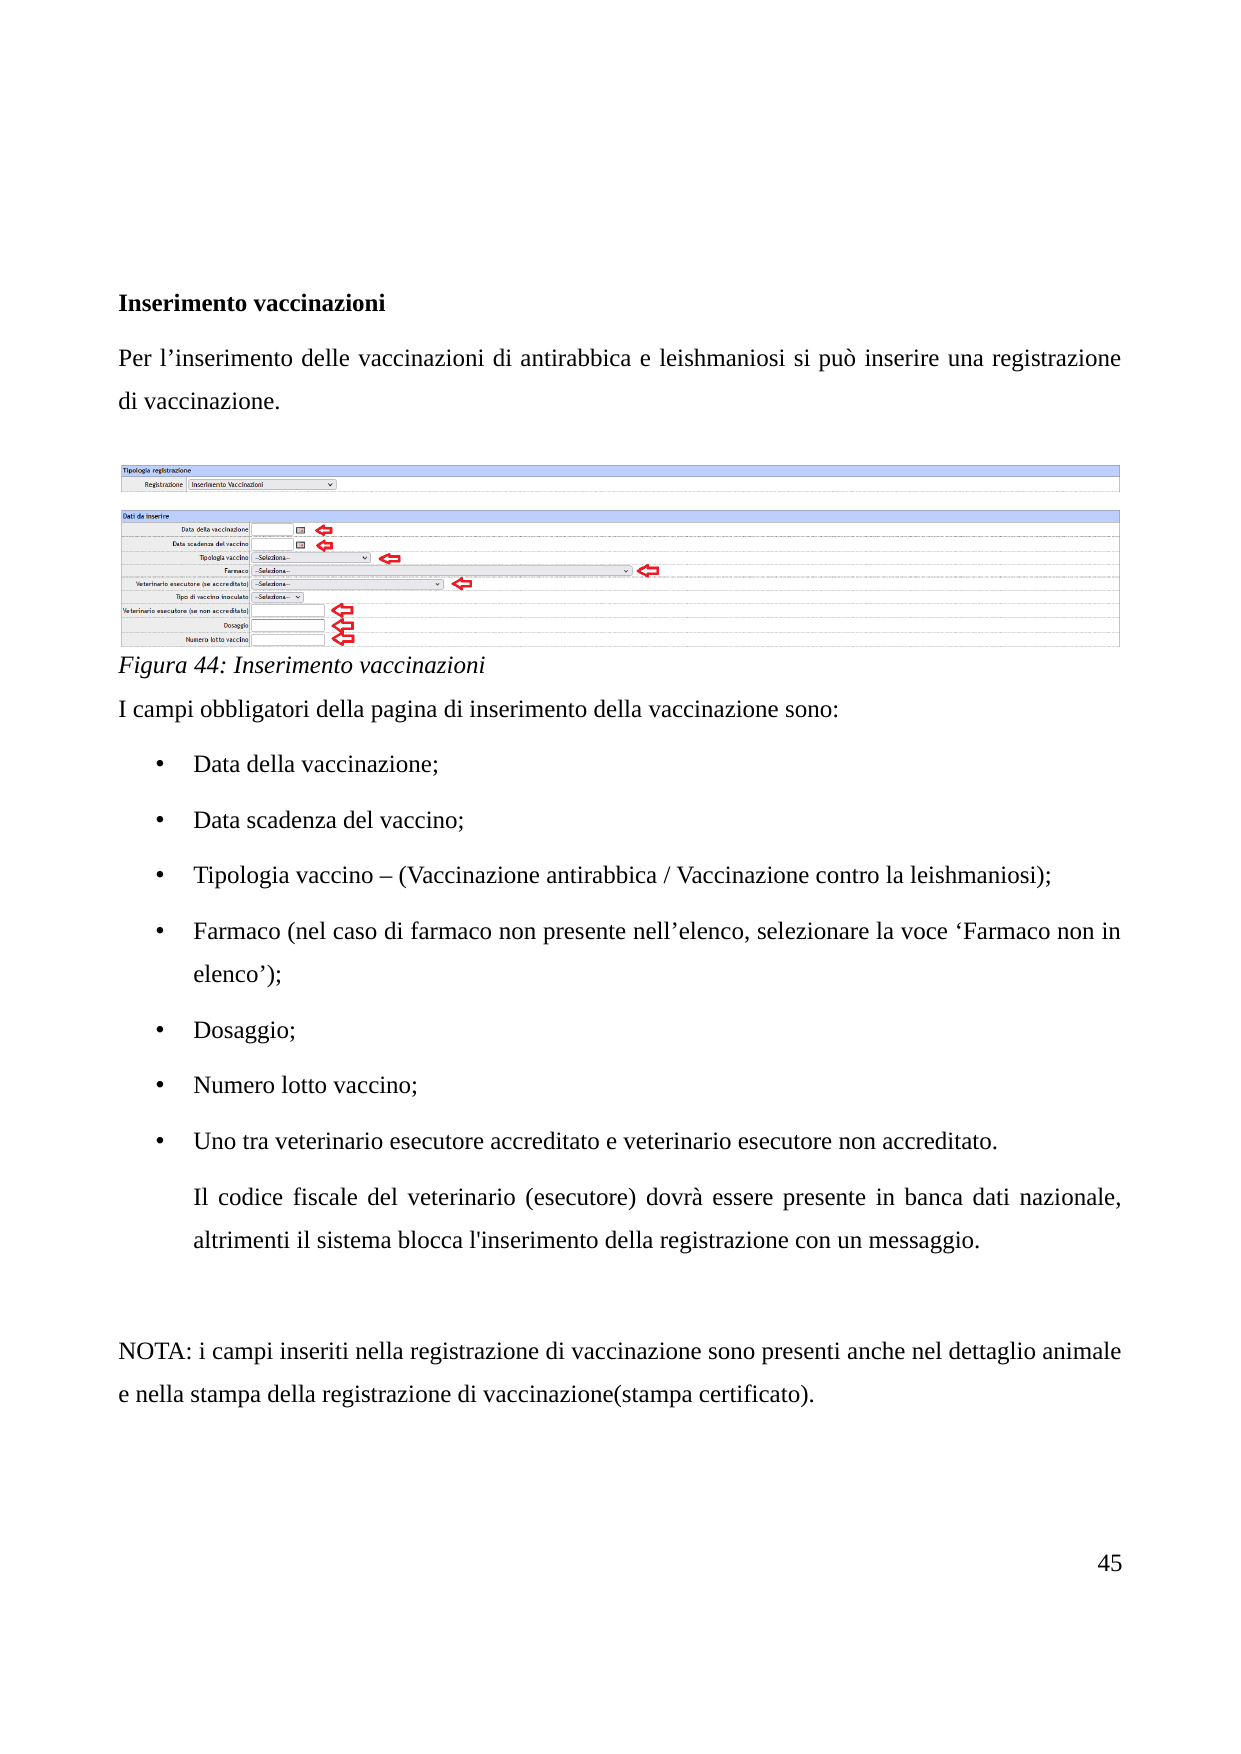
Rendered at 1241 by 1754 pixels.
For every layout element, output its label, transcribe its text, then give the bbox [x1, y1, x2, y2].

list Il codice fiscale del veterinario (esecutore) dovrà essere presente in banca dati nazionale, altrimenti il sistema blocca l'inserimento della registrazione con un messaggio. [156, 1182, 1122, 1254]
list Data scadenza del vaccino; [156, 805, 1122, 834]
text NOTA: i campi inseriti nella registrazione di vaccinazione sono presenti anche nel dettaglio animale e nella stampa della registrazione di vaccinazione(stampa certificato). [118, 1336, 1122, 1408]
list Dosaggio; [156, 1015, 1122, 1044]
text [118, 442, 1122, 454]
text I campi obbligatori della pagina di inserimento della vaccinazione sono: [118, 679, 1122, 722]
list Data della vaccinazione; [156, 749, 1122, 778]
text Inserimento vaccinazioni [118, 288, 1122, 316]
list Tipologia vaccino – (Vaccinazione antirabbica / Vaccinazione contro la leishmaniosi); [156, 861, 1122, 889]
list Uno tra veterinario esecutore accreditato e veterinario esecutore non accreditato. [156, 1126, 1122, 1155]
text Per l’inserimento delle vaccinazioni di antirabbica e leishmaniosi si può inserire una registrazione di vaccinazione. [118, 343, 1122, 415]
list Farmaco (nel caso di farmaco non presente nell’elenco, selezionare la voce ‘Farmaco non in elenco’); [156, 916, 1122, 988]
list Numero lotto vaccino; [156, 1071, 1122, 1099]
text Figura 44: Inserimento vaccinazioni [118, 651, 1122, 679]
